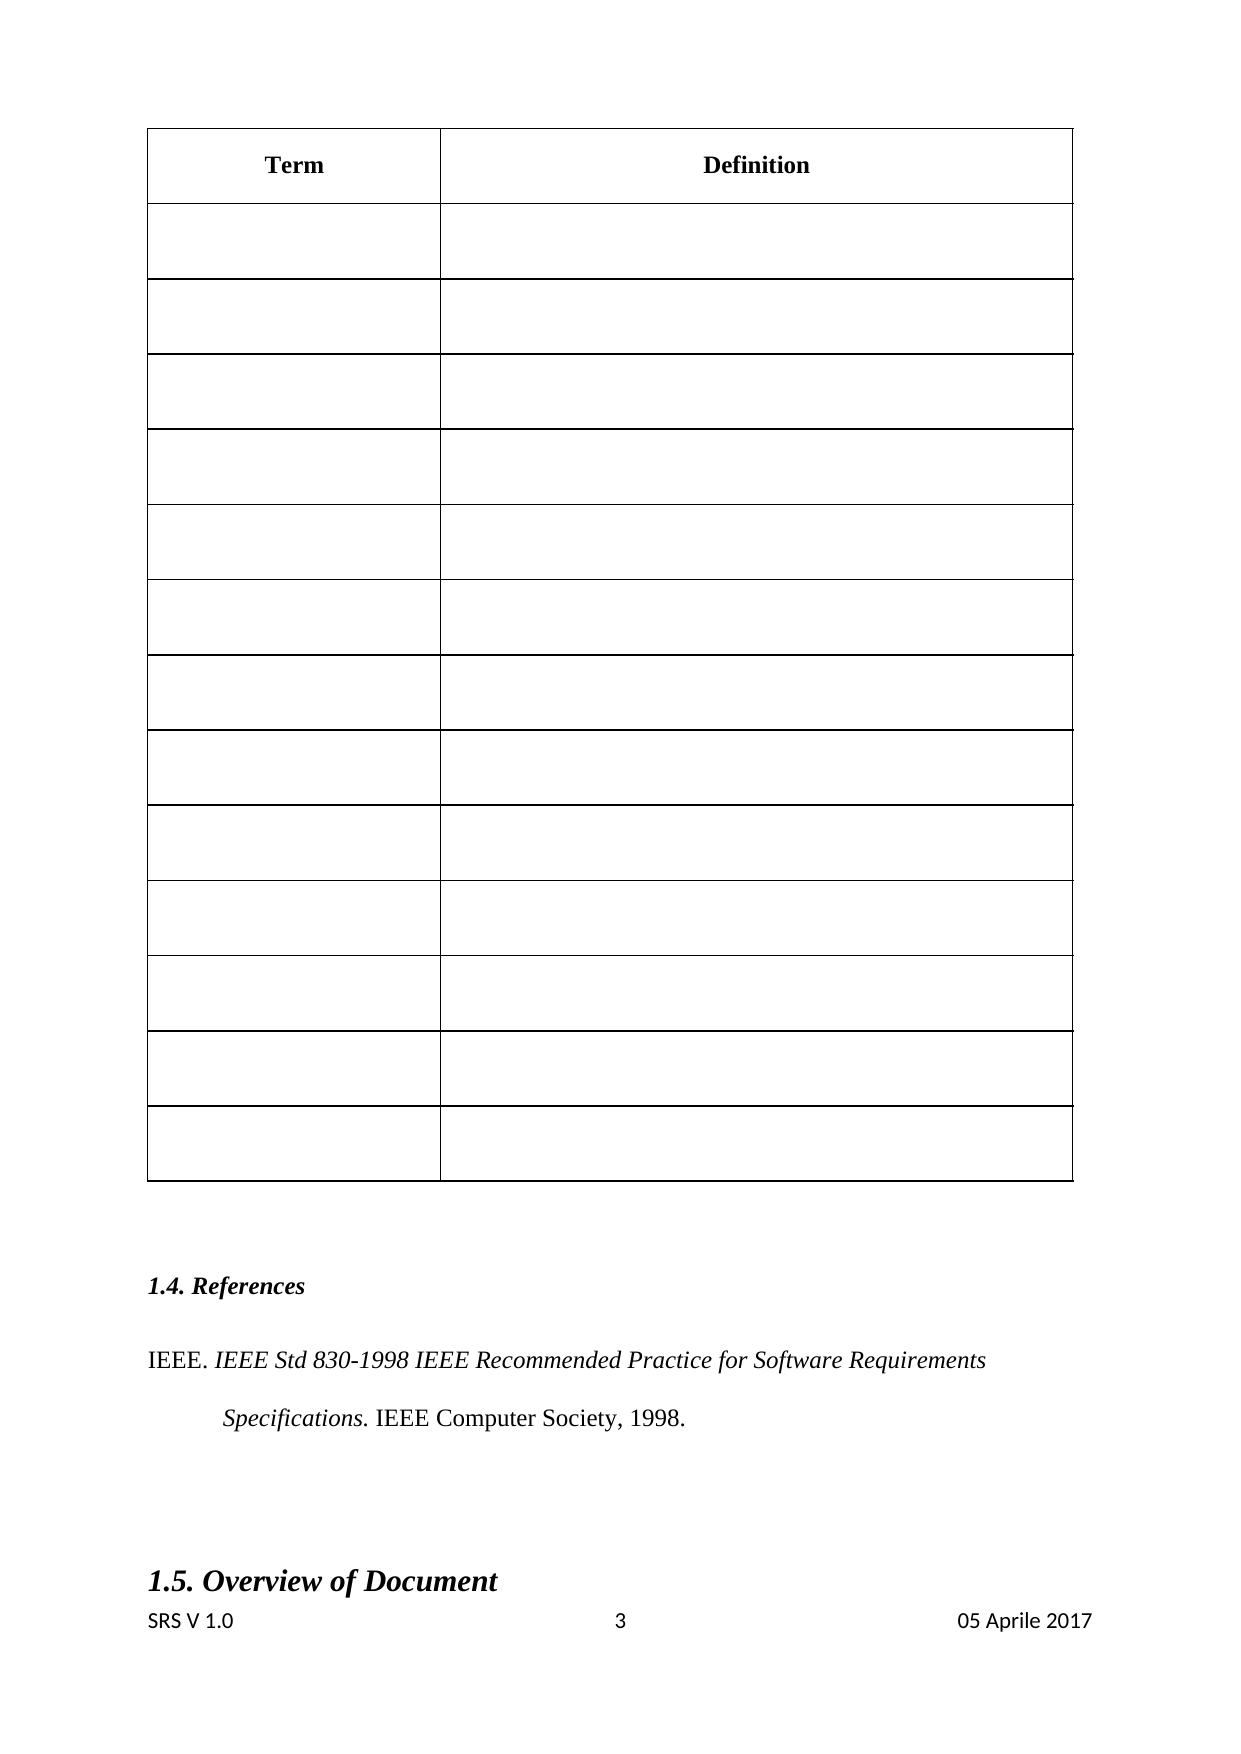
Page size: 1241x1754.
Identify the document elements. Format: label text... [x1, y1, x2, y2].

table_cell [441, 881, 1072, 955]
table_cell [148, 806, 440, 879]
table_cell [441, 580, 1072, 654]
table_cell [148, 1032, 440, 1105]
table_cell [441, 204, 1072, 278]
table_cell [148, 204, 440, 278]
table_cell [441, 280, 1072, 353]
table_cell [441, 505, 1072, 579]
text IEEE. IEEE Std 830-1998 IEEE Recommended Practice for Software Requirements Specifications. IEEE Computer Society, 1998. [148, 1345, 1093, 1432]
table_cell [148, 505, 440, 579]
table_cell [148, 881, 440, 955]
subtitle 1.5. Overview of Document [148, 1562, 1093, 1598]
table_cell [441, 355, 1072, 428]
text 1.4. References [148, 1271, 1093, 1300]
table_cell [148, 956, 440, 1030]
table_cell [441, 430, 1072, 503]
table_cell [148, 355, 440, 428]
table_cell [441, 731, 1072, 804]
table_cell [148, 1107, 440, 1180]
table_cell [148, 731, 440, 804]
table_cell [441, 956, 1072, 1030]
table_header Term [148, 129, 440, 203]
table_cell [441, 1107, 1072, 1180]
table_cell [148, 280, 440, 353]
table_cell [148, 656, 440, 729]
table_cell [441, 656, 1072, 729]
table_header Definition [441, 129, 1072, 203]
table_cell [441, 806, 1072, 879]
table_cell [148, 580, 440, 654]
table_cell [441, 1032, 1072, 1105]
table_cell [148, 430, 440, 503]
